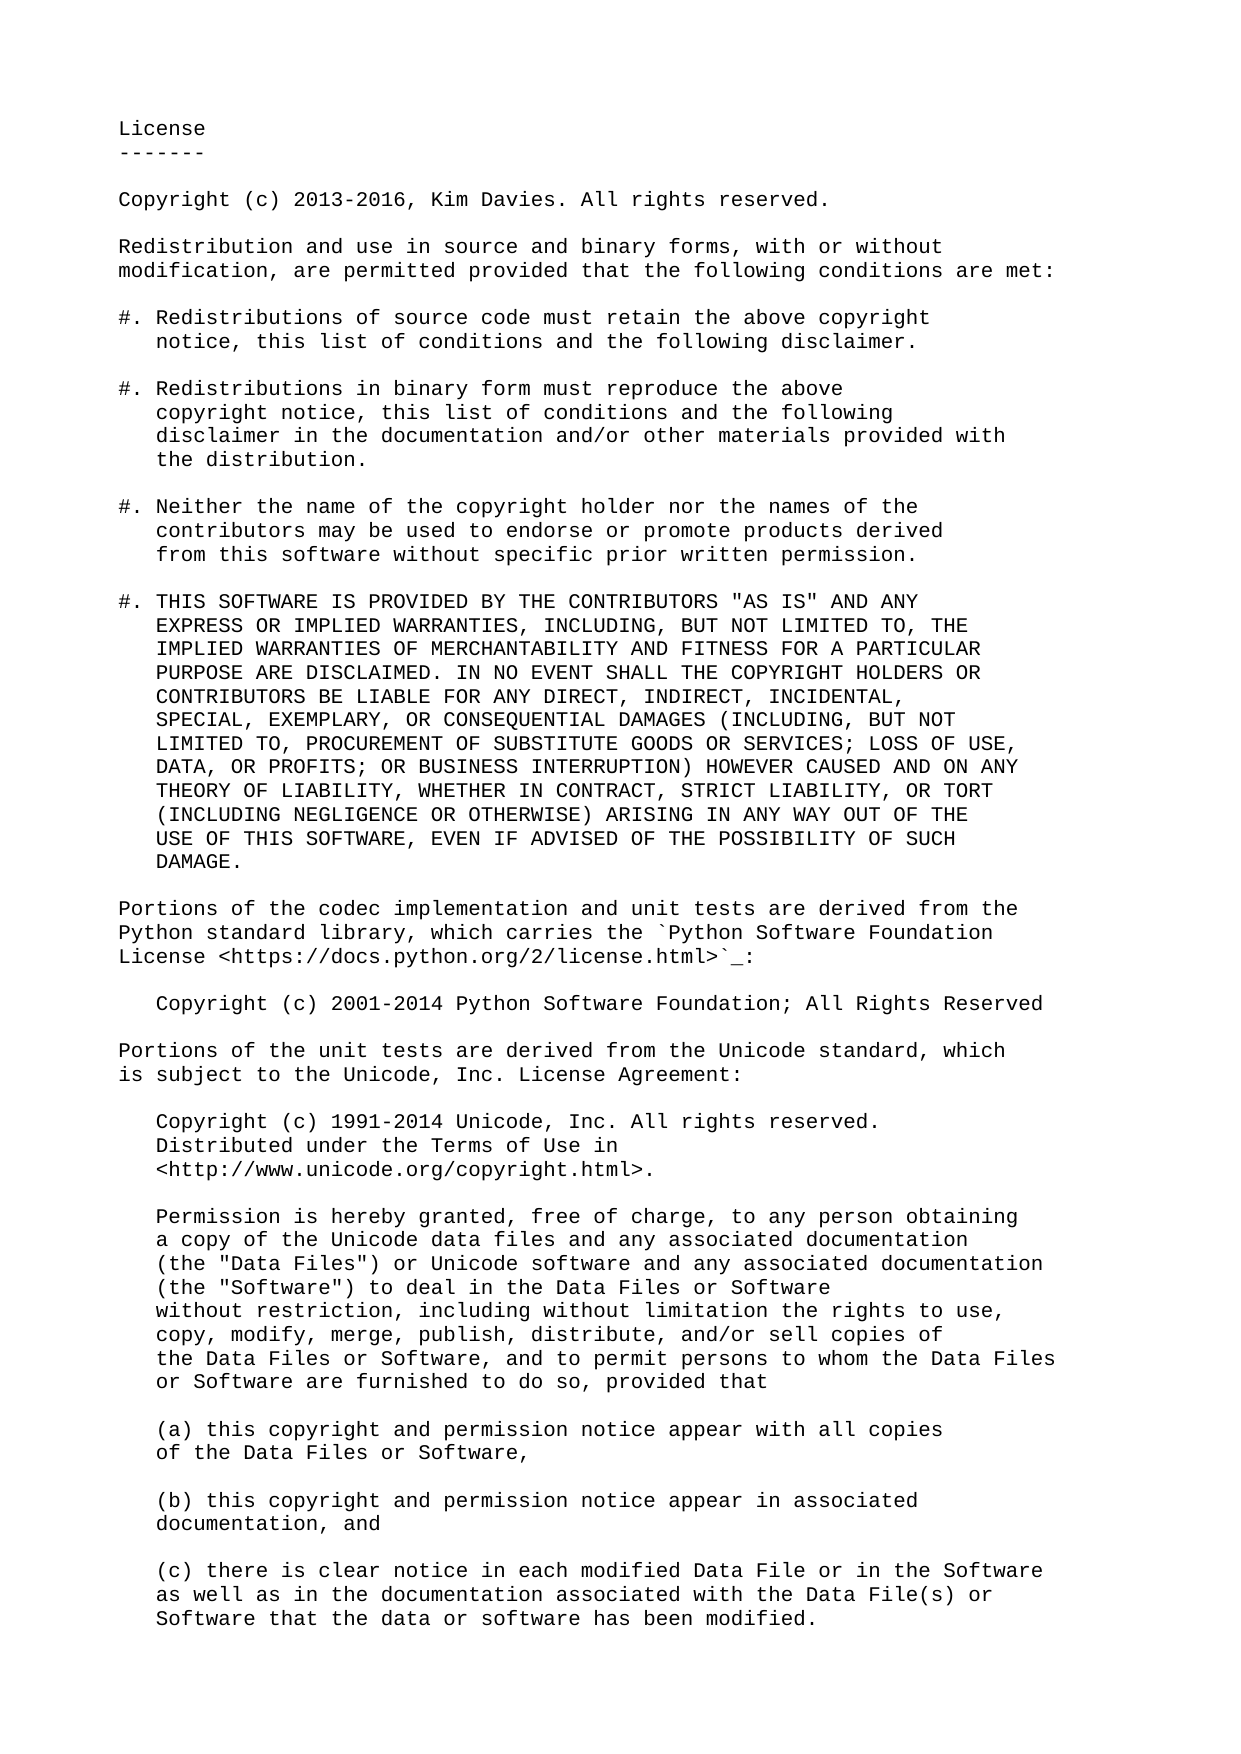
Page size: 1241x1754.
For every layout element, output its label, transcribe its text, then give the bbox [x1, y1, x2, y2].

text from this software without specific prior written permission. [118, 544, 1122, 567]
text contributors may be used to endorse or promote products derived [118, 520, 1122, 544]
text (b) this copyright and permission notice appear in associated [118, 1489, 1122, 1513]
text Python standard library, which carries the `Python Software Foundation [118, 922, 1122, 946]
text (the "Data Files") or Unicode software and any associated documentation [118, 1253, 1122, 1277]
text License [118, 118, 1122, 142]
text DATA, OR PROFITS; OR BUSINESS INTERRUPTION) HOWEVER CAUSED AND ON ANY [118, 757, 1122, 780]
text notice, this list of conditions and the following disclaimer. [118, 331, 1122, 354]
text License <https://docs.python.org/2/license.html>`_: [118, 946, 1122, 969]
text copyright notice, this list of conditions and the following [118, 402, 1122, 426]
text Copyright (c) 2001-2014 Python Software Foundation; All Rights Reserved [118, 993, 1122, 1017]
text the Data Files or Software, and to permit persons to whom the Data Files [118, 1348, 1122, 1371]
text Copyright (c) 1991-2014 Unicode, Inc. All rights reserved. [118, 1111, 1122, 1135]
text PURPOSE ARE DISCLAIMED. IN NO EVENT SHALL THE COPYRIGHT HOLDERS OR [118, 662, 1122, 686]
text Software that the data or software has been modified. [118, 1608, 1122, 1631]
text CONTRIBUTORS BE LIABLE FOR ANY DIRECT, INDIRECT, INCIDENTAL, [118, 686, 1122, 709]
text IMPLIED WARRANTIES OF MERCHANTABILITY AND FITNESS FOR A PARTICULAR [118, 638, 1122, 662]
text a copy of the Unicode data files and any associated documentation [118, 1229, 1122, 1253]
text LIMITED TO, PROCUREMENT OF SUBSTITUTE GOODS OR SERVICES; LOSS OF USE, [118, 733, 1122, 757]
text (c) there is clear notice in each modified Data File or in the Software [118, 1561, 1122, 1584]
text #. THIS SOFTWARE IS PROVIDED BY THE CONTRIBUTORS "AS IS" AND ANY [118, 591, 1122, 615]
text copy, modify, merge, publish, distribute, and/or sell copies of [118, 1324, 1122, 1348]
text #. Redistributions in binary form must reproduce the above [118, 378, 1122, 402]
text (the "Software") to deal in the Data Files or Software [118, 1277, 1122, 1300]
text #. Redistributions of source code must retain the above copyright [118, 307, 1122, 331]
text or Software are furnished to do so, provided that [118, 1371, 1122, 1395]
text Copyright (c) 2013-2016, Kim Davies. All rights reserved. [118, 189, 1122, 213]
text (a) this copyright and permission notice appear with all copies [118, 1419, 1122, 1442]
text as well as in the documentation associated with the Data File(s) or [118, 1584, 1122, 1608]
text disclaimer in the documentation and/or other materials provided with [118, 426, 1122, 449]
text THEORY OF LIABILITY, WHETHER IN CONTRACT, STRICT LIABILITY, OR TORT [118, 780, 1122, 804]
text Permission is hereby granted, free of charge, to any person obtaining [118, 1206, 1122, 1229]
text modification, are permitted provided that the following conditions are met: [118, 260, 1122, 284]
text ------- [118, 142, 1122, 165]
text the distribution. [118, 449, 1122, 473]
text is subject to the Unicode, Inc. License Agreement: [118, 1064, 1122, 1088]
text USE OF THIS SOFTWARE, EVEN IF ADVISED OF THE POSSIBILITY OF SUCH [118, 827, 1122, 851]
text of the Data Files or Software, [118, 1442, 1122, 1466]
text DAMAGE. [118, 851, 1122, 875]
text without restriction, including without limitation the rights to use, [118, 1300, 1122, 1324]
text EXPRESS OR IMPLIED WARRANTIES, INCLUDING, BUT NOT LIMITED TO, THE [118, 615, 1122, 638]
text #. Neither the name of the copyright holder nor the names of the [118, 496, 1122, 520]
text Portions of the unit tests are derived from the Unicode standard, which [118, 1040, 1122, 1064]
text (INCLUDING NEGLIGENCE OR OTHERWISE) ARISING IN ANY WAY OUT OF THE [118, 804, 1122, 827]
text Portions of the codec implementation and unit tests are derived from the [118, 898, 1122, 922]
text SPECIAL, EXEMPLARY, OR CONSEQUENTIAL DAMAGES (INCLUDING, BUT NOT [118, 709, 1122, 733]
text documentation, and [118, 1513, 1122, 1537]
text <http://www.unicode.org/copyright.html>. [118, 1158, 1122, 1182]
text Distributed under the Terms of Use in [118, 1135, 1122, 1158]
text Redistribution and use in source and binary forms, with or without [118, 236, 1122, 260]
